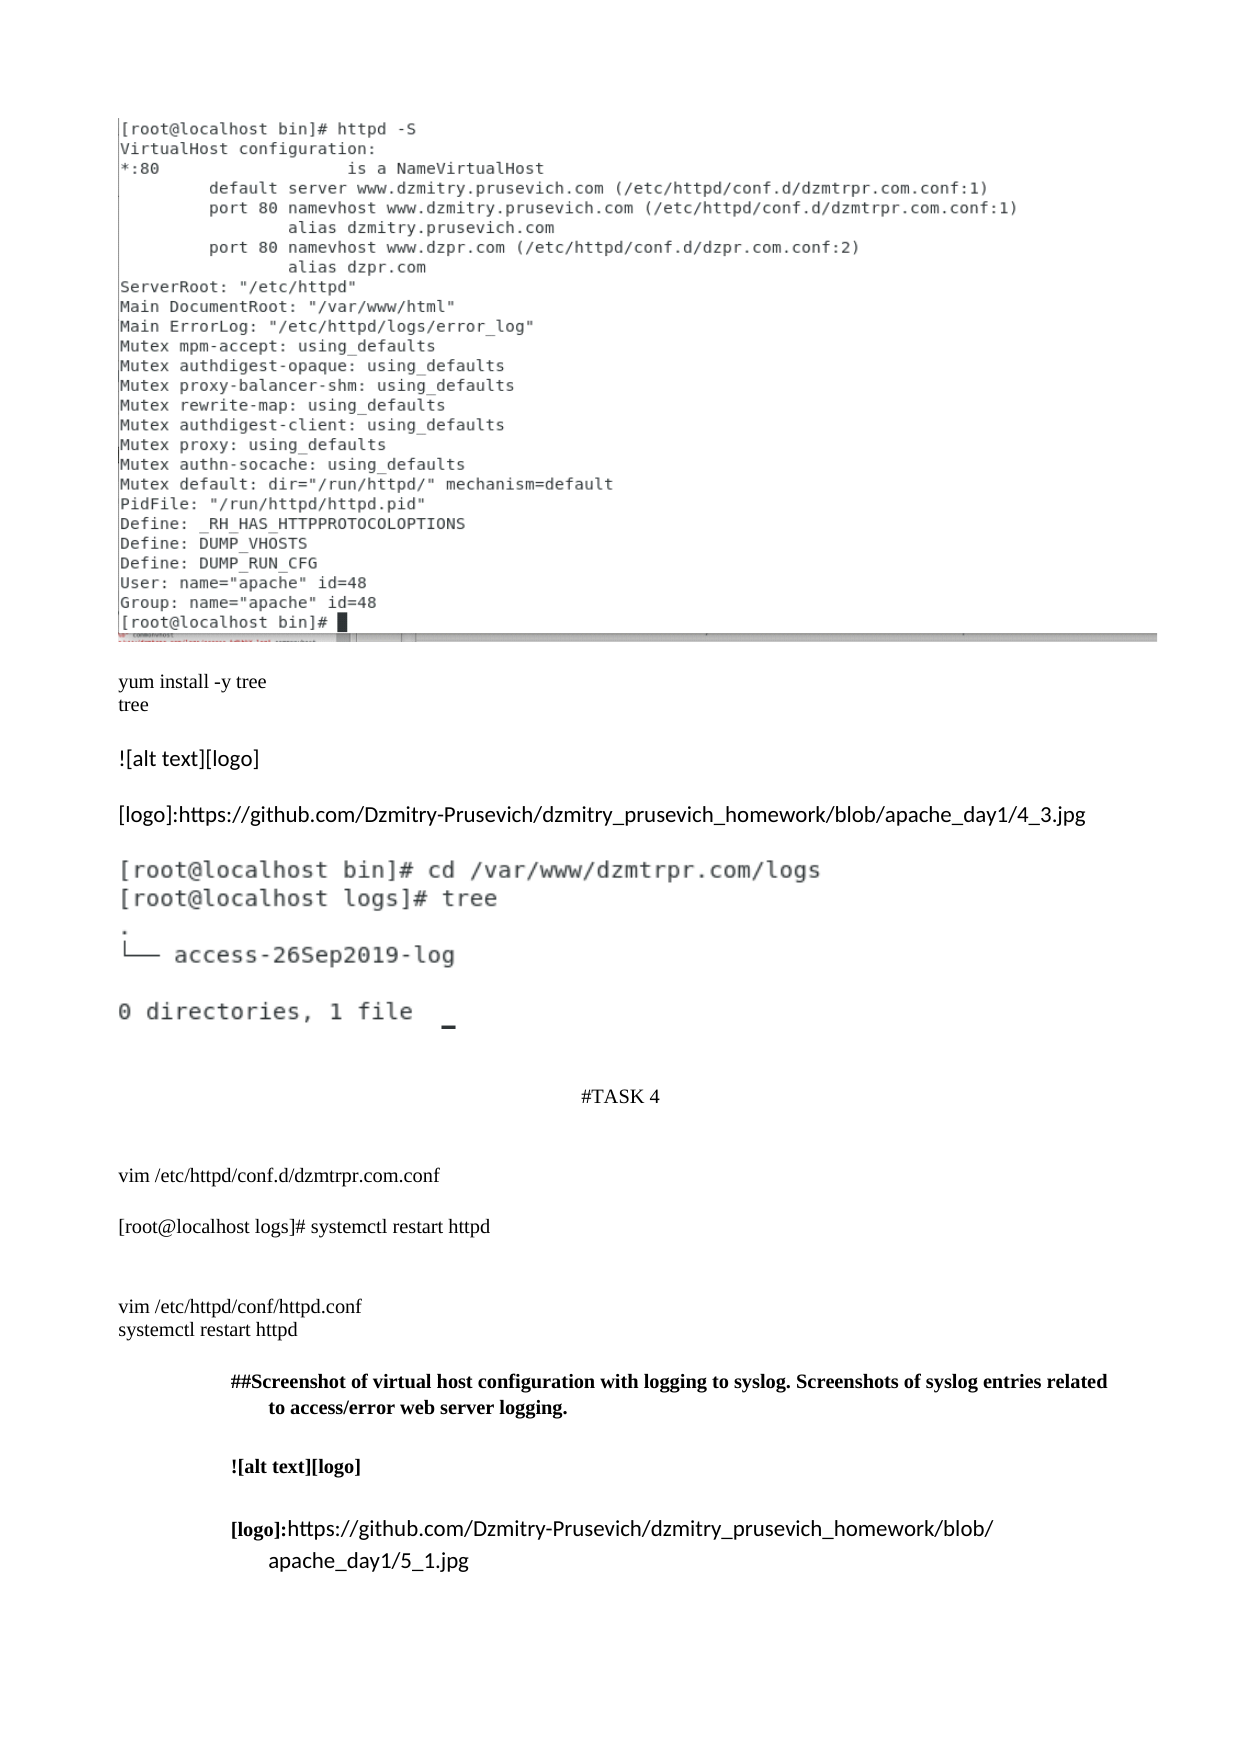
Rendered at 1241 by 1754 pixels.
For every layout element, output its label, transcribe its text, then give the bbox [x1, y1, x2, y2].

text ![alt text][logo] [231, 1455, 1122, 1478]
text vim /etc/httpd/conf/httpd.conf [118, 1294, 1122, 1318]
text [root@localhost logs]# systemctl restart httpd [118, 1215, 1122, 1238]
text ![alt text][logo] [118, 744, 1122, 772]
text #TASK 4 [118, 1084, 1122, 1108]
text [logo]:https://github.com/Dzmitry-Prusevich/dzmitry_prusevich_homework/blob/apache_day1/4_3.jpg [118, 800, 1122, 828]
text systemctl restart httpd [118, 1318, 1122, 1341]
text yum install -y tree [118, 669, 1122, 693]
text [logo]:https://github.com/Dzmitry-Prusevich/dzmitry_prusevich_homework/blob/apache_day1/5_1.jpg [231, 1514, 1122, 1574]
text ##Screenshot of virtual host configuration with logging to syslog. Screenshots of syslog entries related to access/error web server logging. [231, 1369, 1122, 1419]
text vim /etc/httpd/conf.d/dzmtrpr.com.conf [118, 1164, 1122, 1187]
text tree [118, 693, 1122, 716]
